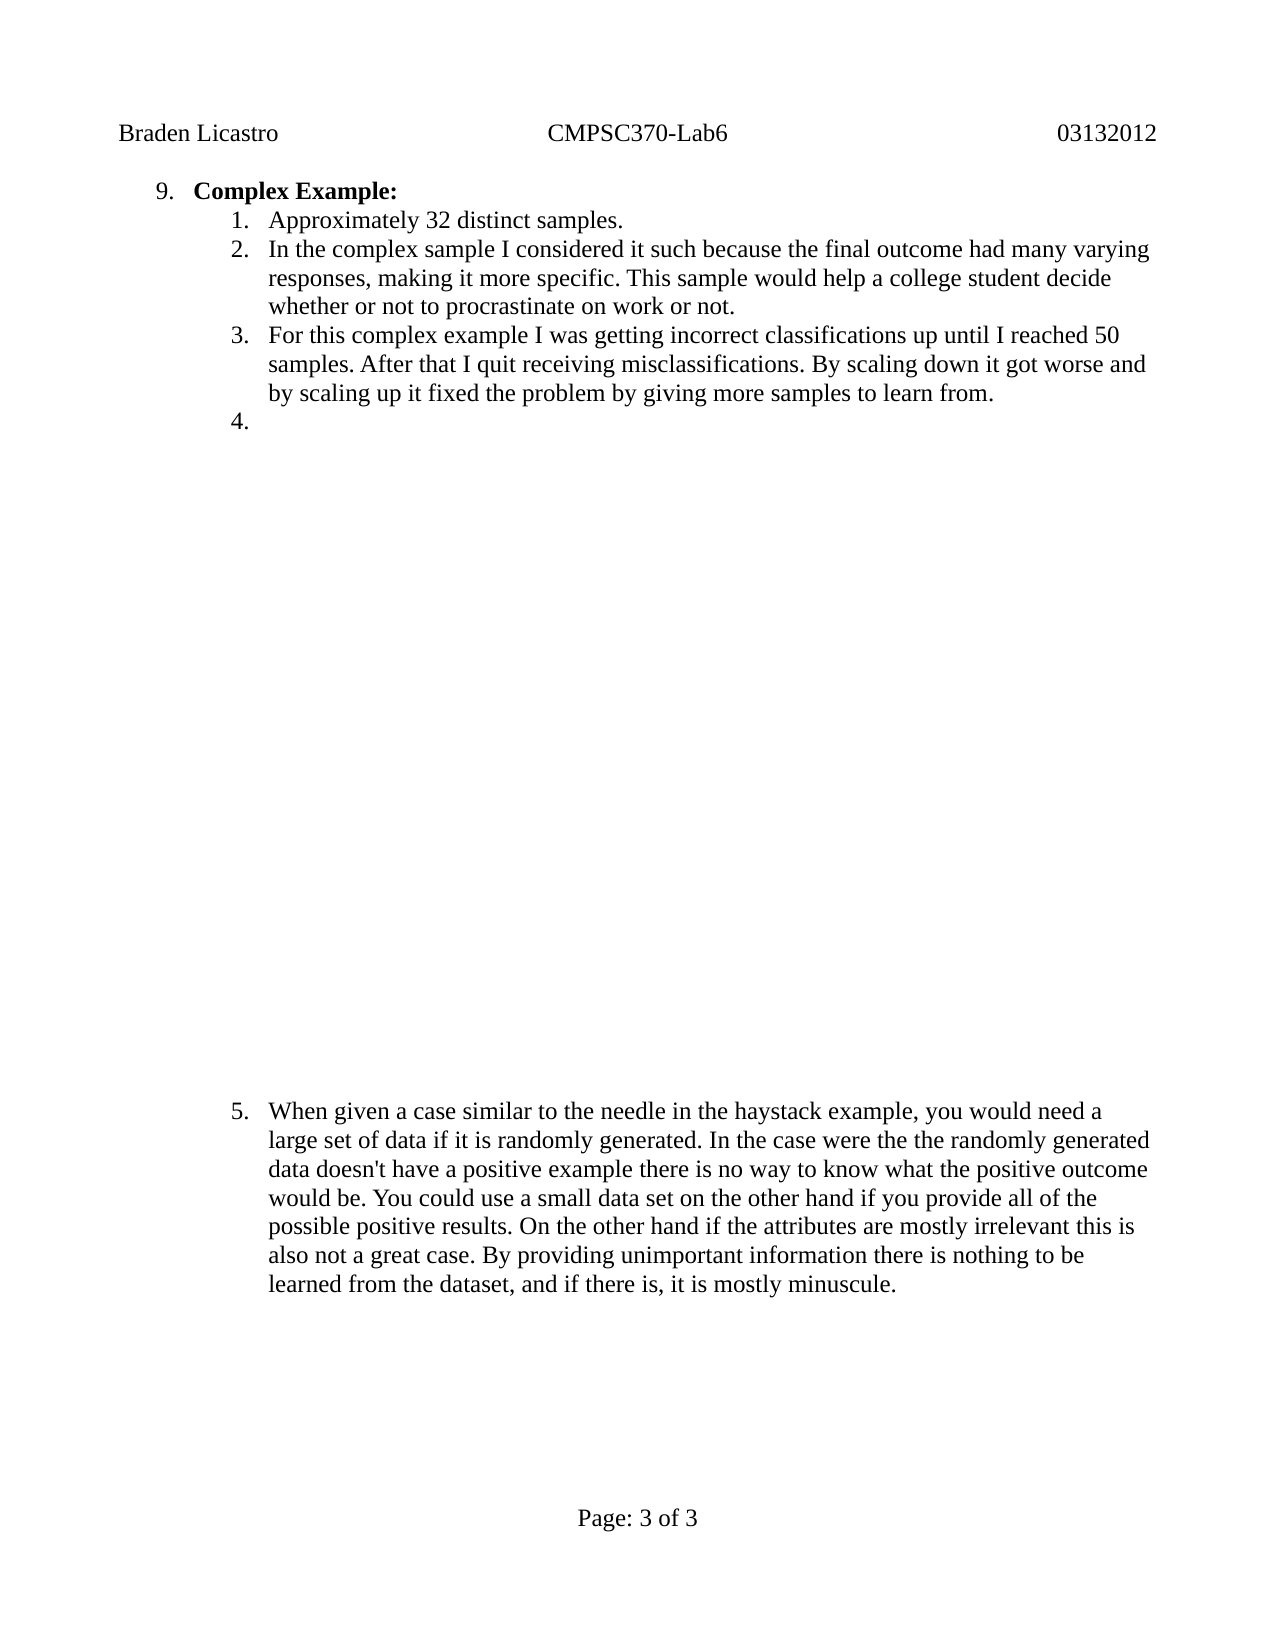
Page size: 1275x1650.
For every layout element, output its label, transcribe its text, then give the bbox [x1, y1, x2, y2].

list For this complex example I was getting incorrect classifications up until I reached 50 samples. After that I quit receiving misclassifications. By scaling down it got worse and by scaling up it fixed the problem by giving more samples to learn from. [231, 320, 1157, 406]
list When given a case similar to the needle in the haystack example, you would need a large set of data if it is randomly generated. In the case were the the randomly generated data doesn't have a positive example there is no way to know what the positive outcome would be. You could use a small data set on the other hand if you provide all of the possible positive results. On the other hand if the attributes are mostly irrelevant this is also not a great case. By providing unimportant information there is nothing to be learned from the dataset, and if there is, it is mostly minuscule. [231, 1096, 1157, 1298]
list Approximately 32 distinct samples. [231, 205, 1157, 234]
list Complex Example: [156, 176, 1157, 205]
list In the complex sample I considered it such because the final outcome had many varying responses, making it more specific. This sample would help a college student decide whether or not to procrastinate on work or not. [231, 234, 1157, 320]
